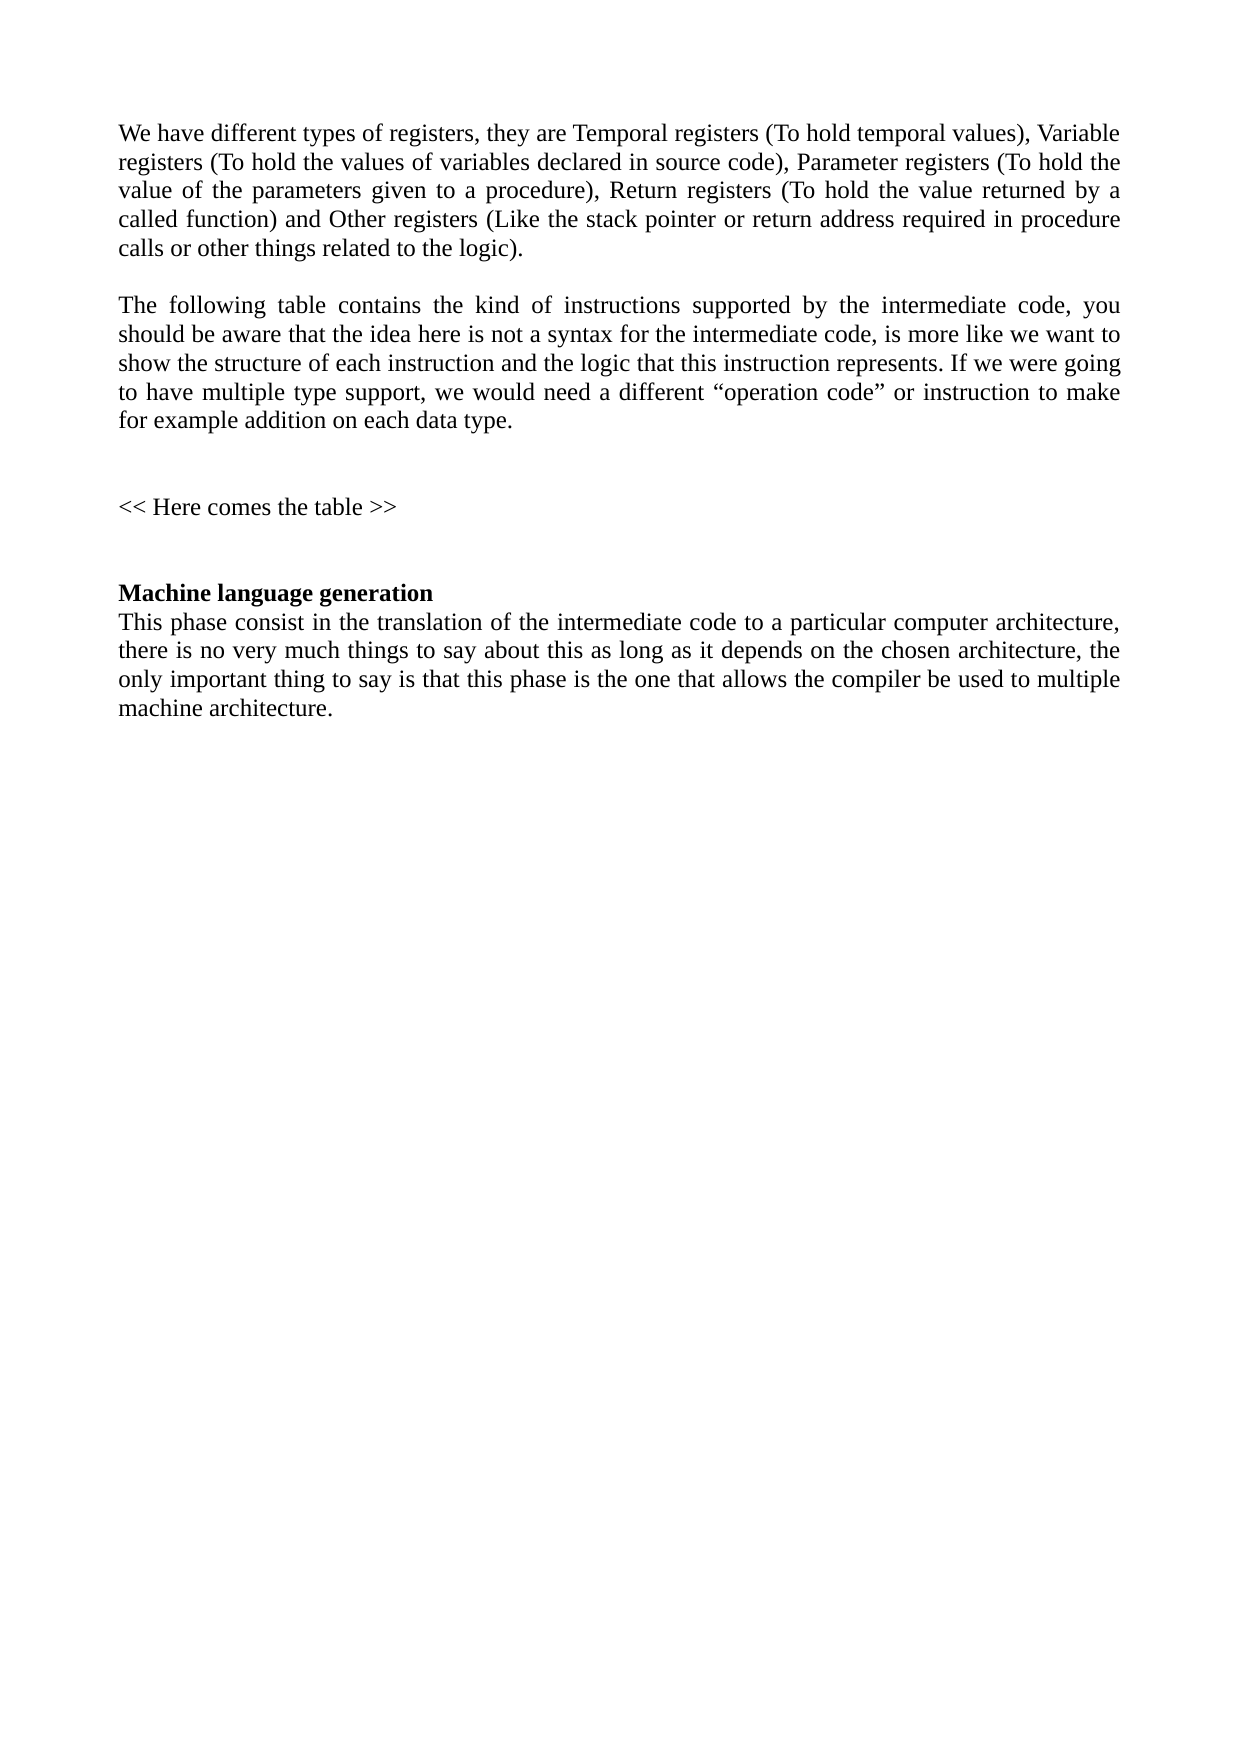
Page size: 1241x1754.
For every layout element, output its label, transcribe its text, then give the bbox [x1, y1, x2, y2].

text Machine language generation [118, 578, 1122, 607]
text << Here comes the table >> [118, 492, 1122, 521]
text The following table contains the kind of instructions supported by the intermediate code, you should be aware that the idea here is not a syntax for the intermediate code, is more like we want to show the structure of each instruction and the logic that this instruction represents. If we were going to have multiple type support, we would need a different “operation code” or instruction to make for example addition on each data type. [118, 291, 1122, 434]
text This phase consist in the translation of the intermediate code to a particular computer architecture, there is no very much things to say about this as long as it depends on the chosen architecture, the only important thing to say is that this phase is the one that allows the compiler be used to multiple machine architecture. [118, 607, 1122, 722]
text We have different types of registers, they are Temporal registers (To hold temporal values), Variable registers (To hold the values of variables declared in source code), Parameter registers (To hold the value of the parameters given to a procedure), Return registers (To hold the value returned by a called function) and Other registers (Like the stack pointer or return address required in procedure calls or other things related to the logic). [118, 118, 1122, 262]
